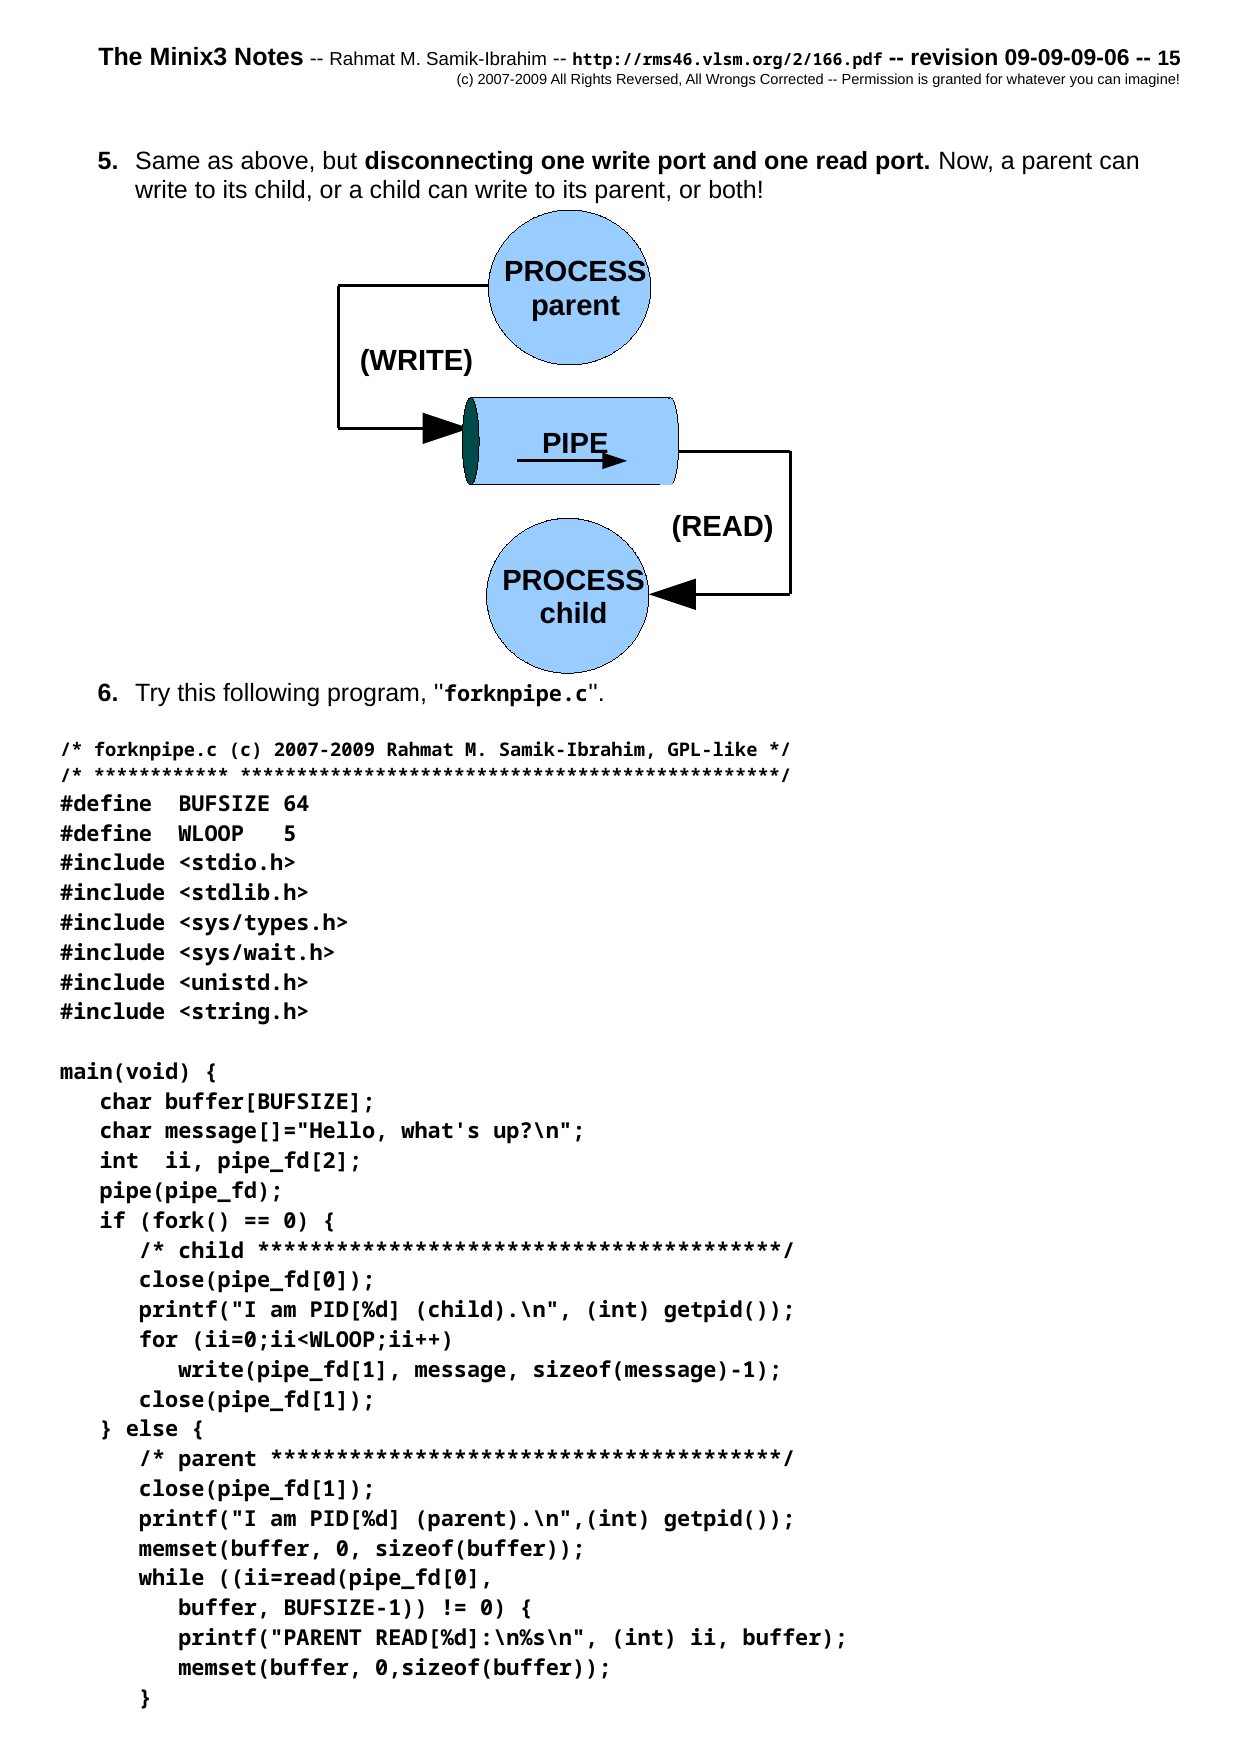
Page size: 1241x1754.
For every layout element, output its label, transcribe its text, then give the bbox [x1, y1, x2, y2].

text #include <sys/types.h> [60, 907, 1181, 937]
text #include <unistd.h> [60, 966, 1181, 996]
text /* forknpipe.c (c) 2007-2009 Rahmat M. Samik-Ibrahim, GPL-like */ [60, 737, 1181, 762]
text char buffer[BUFSIZE]; [60, 1086, 1181, 1115]
text #define BUFSIZE 64 [60, 788, 1181, 817]
text close(pipe_fd[1]); [60, 1383, 1181, 1413]
text printf("I am PID[%d] (parent).\n",(int) getpid()); [60, 1503, 1181, 1532]
text while ((ii=read(pipe_fd[0], [60, 1562, 1181, 1592]
text char message[]="Hello, what's up?\n"; [60, 1115, 1181, 1145]
text for (ii=0;ii<WLOOP;ii++) [60, 1324, 1181, 1354]
text } else { [60, 1413, 1181, 1443]
text #define WLOOP 5 [60, 817, 1181, 847]
list Try this following program, ''forknpipe.c''. [97, 678, 1181, 708]
text if (fork() == 0) { [60, 1205, 1181, 1234]
text #include <string.h> [60, 996, 1181, 1026]
text int ii, pipe_fd[2]; [60, 1145, 1181, 1175]
text main(void) { [60, 1056, 1181, 1086]
text #include <stdio.h> [60, 847, 1181, 877]
text close(pipe_fd[1]); [60, 1473, 1181, 1503]
text memset(buffer, 0, sizeof(buffer)); [60, 1532, 1181, 1562]
text memset(buffer, 0,sizeof(buffer)); [60, 1652, 1181, 1681]
text /* parent ***************************************/ [60, 1443, 1181, 1473]
text #include <stdlib.h> [60, 877, 1181, 907]
text buffer, BUFSIZE-1)) != 0) { [60, 1592, 1181, 1622]
text /* ************ ************************************************/ [60, 762, 1181, 788]
text printf("PARENT READ[%d]:\n%s\n", (int) ii, buffer); [60, 1622, 1181, 1652]
text /* child ****************************************/ [60, 1234, 1181, 1264]
text pipe(pipe_fd); [60, 1175, 1181, 1205]
text write(pipe_fd[1], message, sizeof(message)-1); [60, 1354, 1181, 1383]
text #include <sys/wait.h> [60, 937, 1181, 966]
text } [60, 1681, 1181, 1711]
text printf("I am PID[%d] (child).\n", (int) getpid()); [60, 1294, 1181, 1324]
list Same as above, but disconnecting one write port and one read port. Now, a parent can write to its child, or a child can write to its parent, or both! [97, 146, 1181, 204]
text close(pipe_fd[0]); [60, 1264, 1181, 1294]
